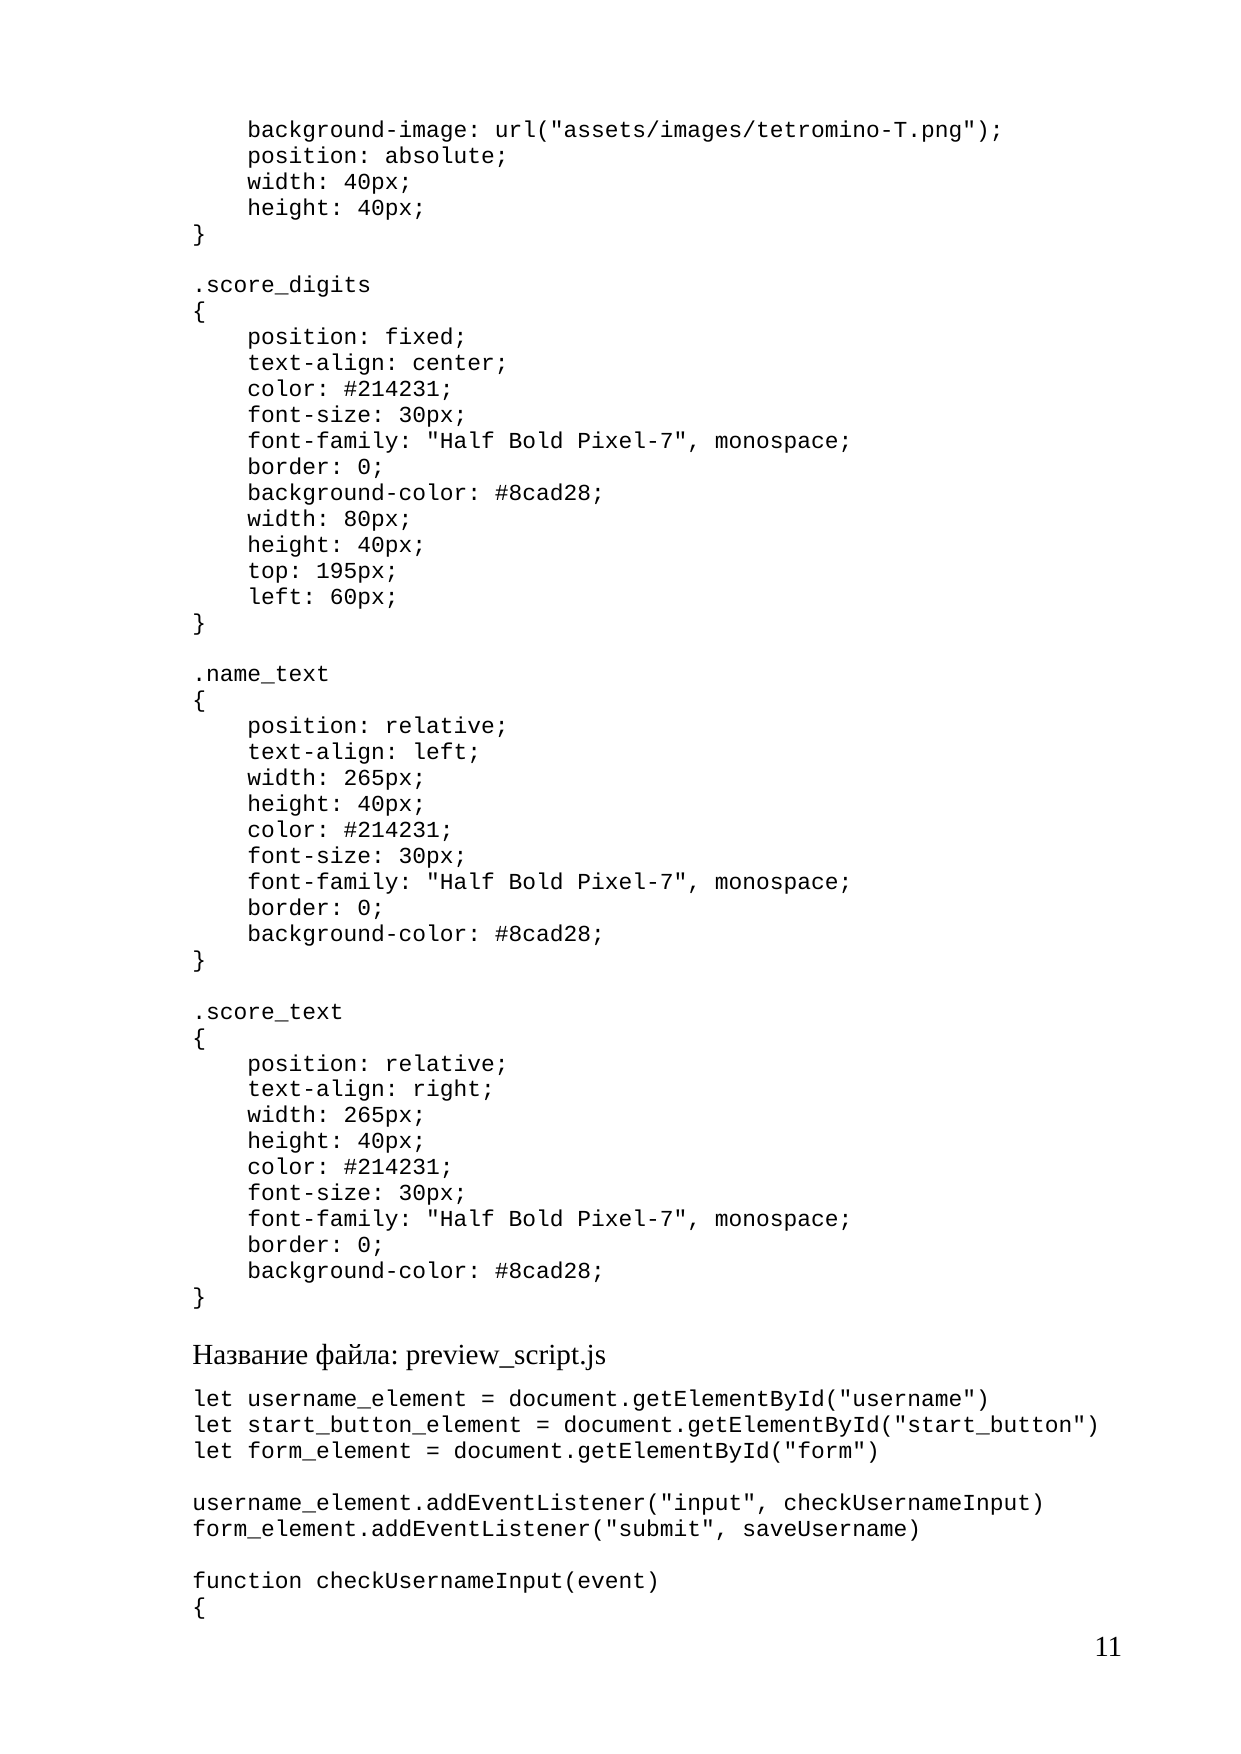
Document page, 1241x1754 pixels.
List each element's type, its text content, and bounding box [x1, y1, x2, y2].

text let start_button_element = document.getElementById("start_button") [118, 1413, 1122, 1439]
text { [118, 300, 1122, 326]
text Название файла: preview_script.js [118, 1337, 1122, 1371]
text border: 0; [118, 455, 1122, 481]
text left: 60px; [118, 585, 1122, 611]
text let username_element = document.getElementById("username") [118, 1387, 1122, 1413]
text height: 40px; [118, 792, 1122, 818]
text text-align: right; [118, 1078, 1122, 1104]
text .score_digits [118, 274, 1122, 300]
text let form_element = document.getElementById("form") [118, 1439, 1122, 1465]
text function checkUsernameInput(event) [118, 1569, 1122, 1595]
text font-size: 30px; [118, 1182, 1122, 1207]
text position: relative; [118, 715, 1122, 741]
text { [118, 1595, 1122, 1621]
text background-color: #8cad28; [118, 481, 1122, 507]
text { [118, 689, 1122, 715]
text color: #214231; [118, 1156, 1122, 1182]
text font-size: 30px; [118, 403, 1122, 429]
text width: 265px; [118, 1104, 1122, 1130]
text font-family: "Half Bold Pixel-7", monospace; [118, 1207, 1122, 1233]
text } [118, 222, 1122, 248]
text font-size: 30px; [118, 844, 1122, 870]
text .name_text [118, 663, 1122, 689]
text background-color: #8cad28; [118, 1259, 1122, 1285]
text width: 80px; [118, 507, 1122, 533]
text username_element.addEventListener("input", checkUsernameInput) [118, 1491, 1122, 1517]
text .score_text [118, 1000, 1122, 1026]
text } [118, 948, 1122, 974]
text } [118, 1285, 1122, 1311]
text background-image: url("assets/images/tetromino-T.png"); [118, 118, 1122, 144]
text top: 195px; [118, 559, 1122, 585]
text position: relative; [118, 1052, 1122, 1078]
text text-align: center; [118, 352, 1122, 377]
text width: 40px; [118, 170, 1122, 196]
text font-family: "Half Bold Pixel-7", monospace; [118, 429, 1122, 455]
text font-family: "Half Bold Pixel-7", monospace; [118, 870, 1122, 896]
text width: 265px; [118, 767, 1122, 792]
text color: #214231; [118, 818, 1122, 844]
text height: 40px; [118, 1130, 1122, 1156]
text text-align: left; [118, 741, 1122, 767]
text color: #214231; [118, 377, 1122, 403]
text { [118, 1026, 1122, 1052]
text position: absolute; [118, 144, 1122, 170]
text height: 40px; [118, 196, 1122, 222]
text border: 0; [118, 1233, 1122, 1259]
text position: fixed; [118, 326, 1122, 352]
text background-color: #8cad28; [118, 922, 1122, 948]
text height: 40px; [118, 533, 1122, 559]
text border: 0; [118, 896, 1122, 922]
text } [118, 611, 1122, 637]
text form_element.addEventListener("submit", saveUsername) [118, 1517, 1122, 1543]
